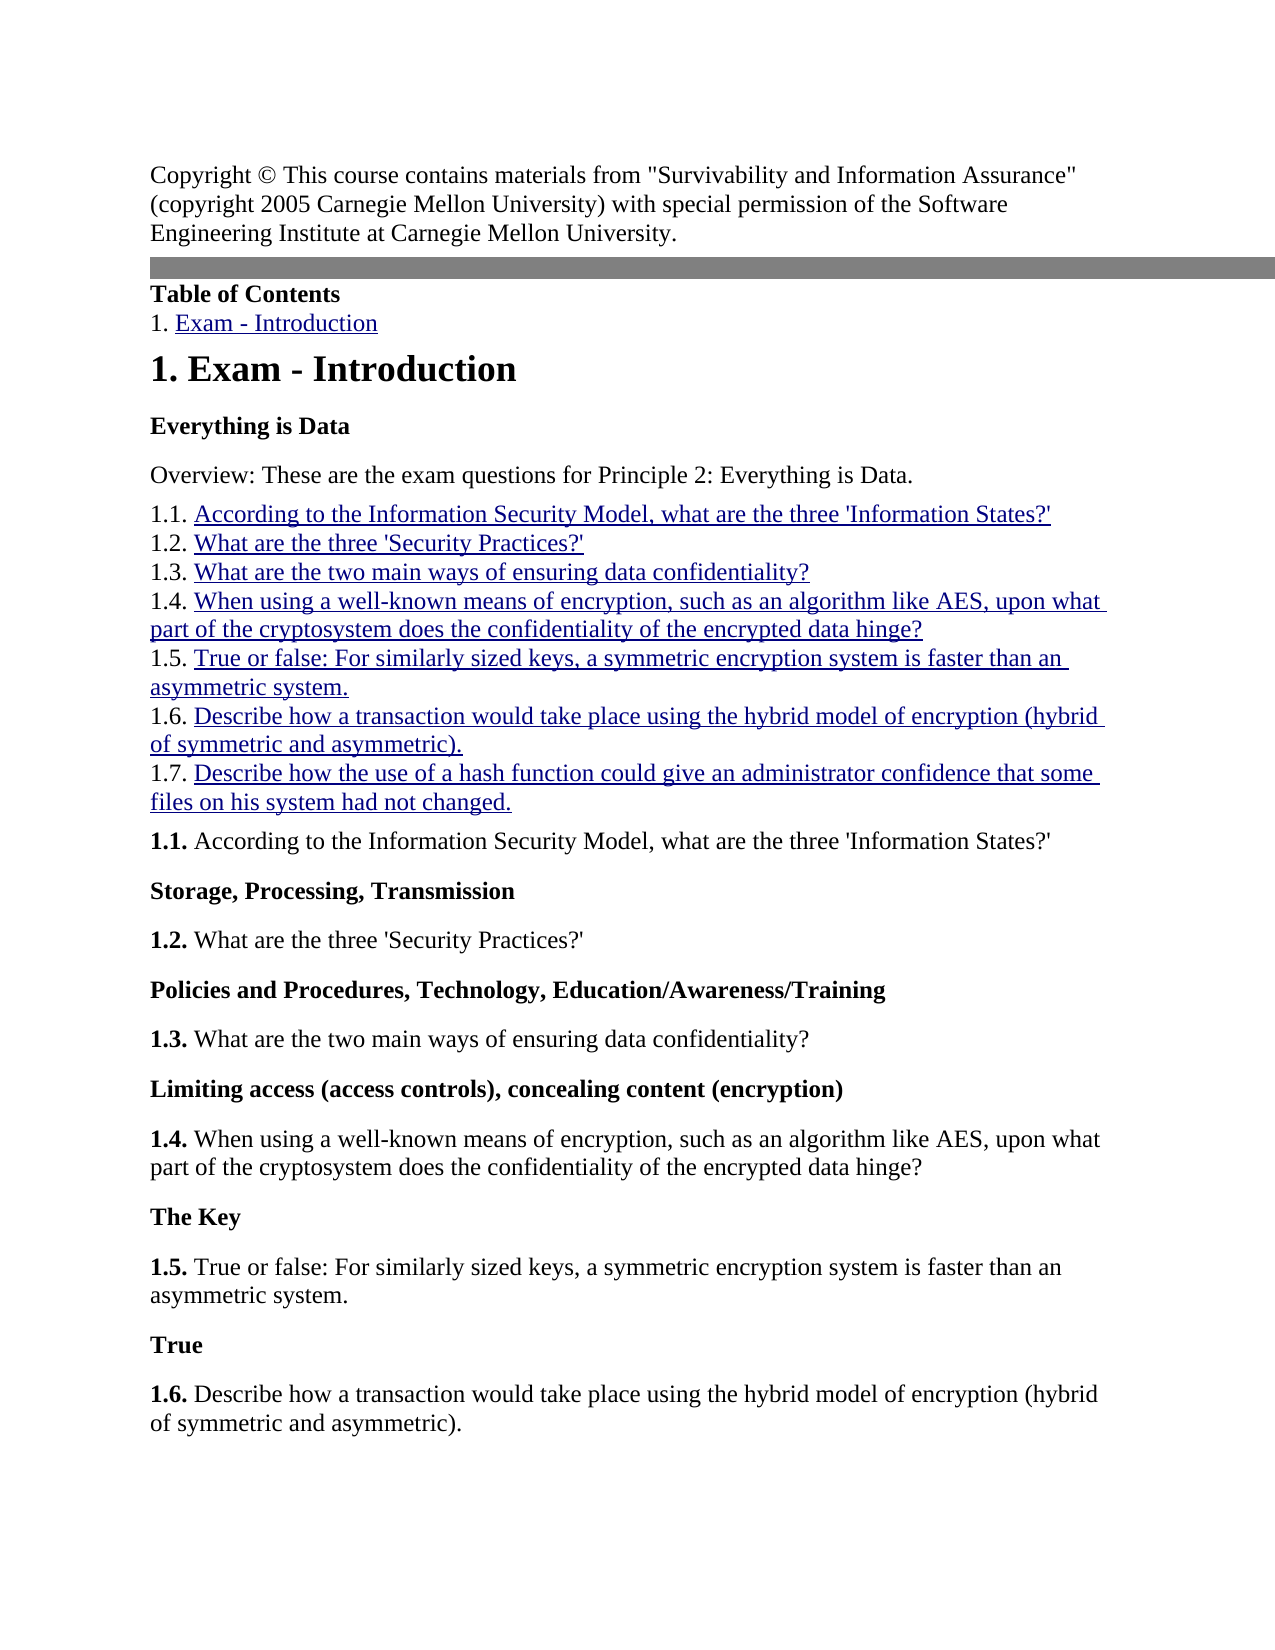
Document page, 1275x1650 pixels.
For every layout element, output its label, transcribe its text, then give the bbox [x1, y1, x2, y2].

text 1. Exam - Introduction [150, 308, 1125, 336]
text Everything is Data [150, 411, 1125, 439]
subtitle 1. Exam - Introduction [150, 347, 1125, 390]
text 1.3. What are the two main ways of ensuring data confidentiality? [150, 1024, 1125, 1053]
text The Key [150, 1202, 1125, 1231]
text Limiting access (access controls), concealing content (encryption) [150, 1074, 1125, 1103]
text Table of Contents [150, 279, 1125, 308]
text True [150, 1330, 1125, 1359]
text 1.3. What are the two main ways of ensuring data confidentiality? [150, 557, 1125, 586]
text 1.1. According to the Information Security Model, what are the three 'Information States?' [150, 826, 1125, 855]
text 1.4. When using a well-known means of encryption, such as an algorithm like AES, upon what part of the cryptosystem does the confidentiality of the encrypted data hinge? [150, 1124, 1125, 1181]
text 1.6. Describe how a transaction would take place using the hybrid model of encryption (hybrid of symmetric and asymmetric). [150, 1379, 1125, 1437]
text 1.7. Describe how the use of a hash function could give an administrator confidence that some files on his system had not changed. [150, 758, 1125, 816]
text Copyright © This course contains materials from "Survivability and Information Assurance" (copyright 2005 Carnegie Mellon University) with special permission of the Software Engineering Institute at Carnegie Mellon University. [150, 160, 1125, 247]
text Overview: These are the exam questions for Principle 2: Everything is Data. [150, 460, 1125, 489]
text Storage, Processing, Transmission [150, 876, 1125, 904]
text 1.2. What are the three 'Security Practices?' [150, 528, 1125, 557]
text 1.1. According to the Information Security Model, what are the three 'Information States?' [150, 499, 1125, 528]
text Policies and Procedures, Technology, Education/Awareness/Training [150, 975, 1125, 1004]
text 1.5. True or false: For similarly sized keys, a symmetric encryption system is faster than an asymmetric system. [150, 1252, 1125, 1309]
text 1.4. When using a well-known means of encryption, such as an algorithm like AES, upon what part of the cryptosystem does the confidentiality of the encrypted data hinge? [150, 586, 1125, 643]
text 1.6. Describe how a transaction would take place using the hybrid model of encryption (hybrid of symmetric and asymmetric). [150, 701, 1125, 758]
text 1.2. What are the three 'Security Practices?' [150, 925, 1125, 954]
text 1.5. True or false: For similarly sized keys, a symmetric encryption system is faster than an asymmetric system. [150, 643, 1125, 701]
